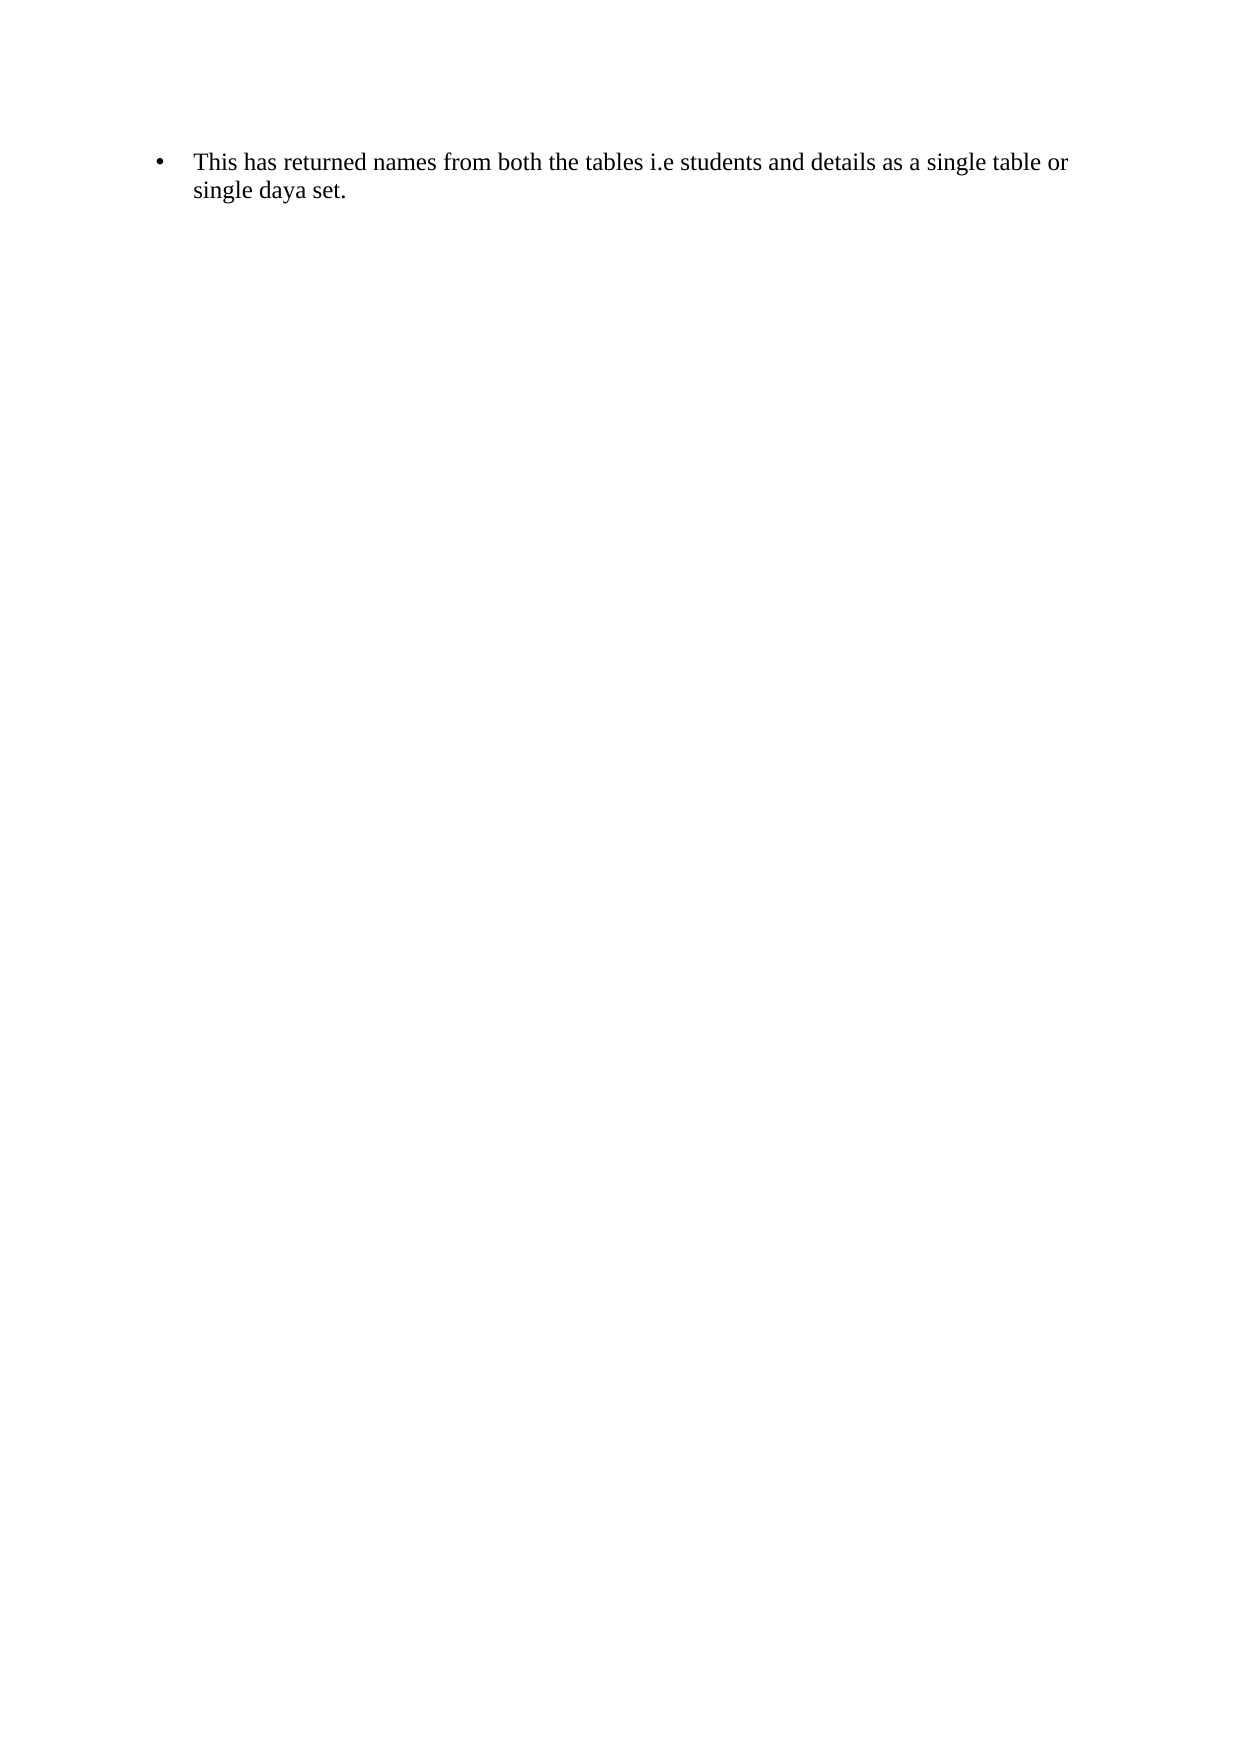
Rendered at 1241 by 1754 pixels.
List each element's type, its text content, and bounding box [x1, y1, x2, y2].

list This has returned names from both the tables i.e students and details as a single table or single daya set. [156, 147, 1122, 204]
